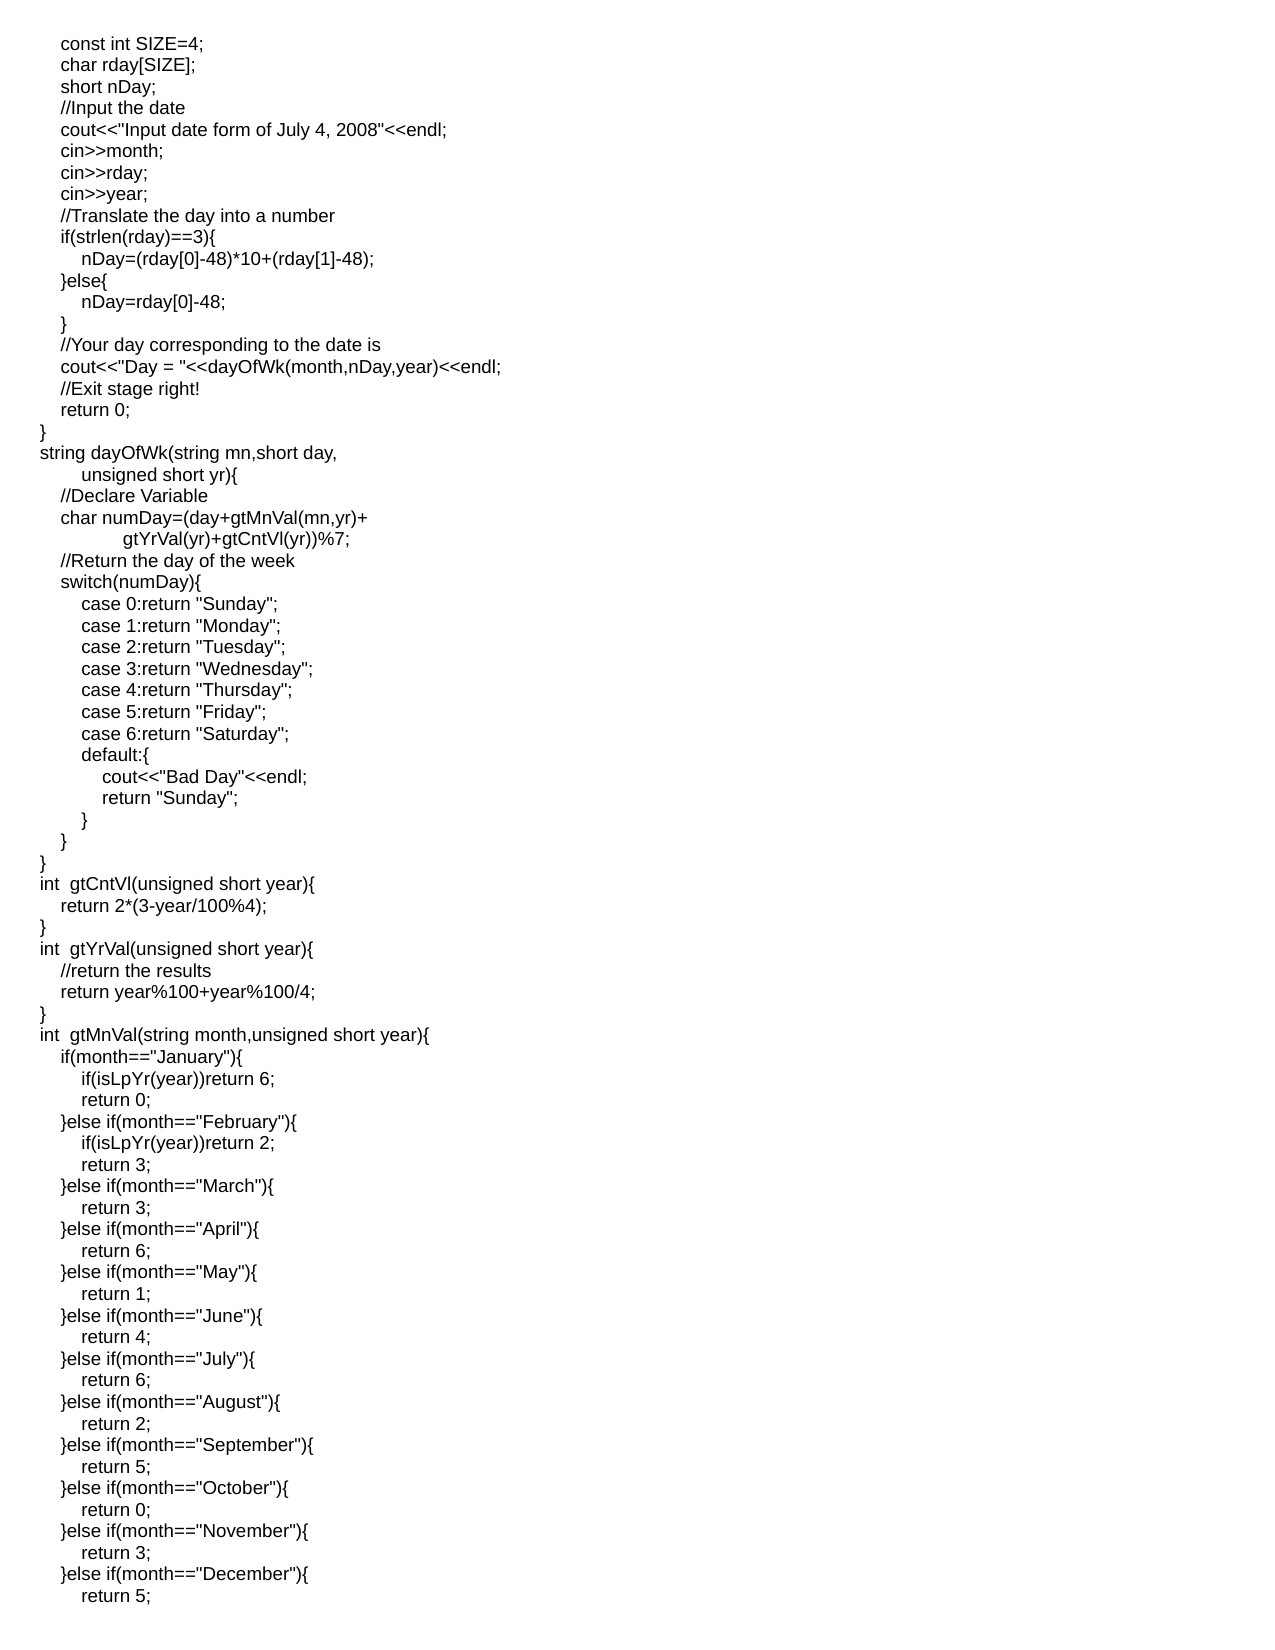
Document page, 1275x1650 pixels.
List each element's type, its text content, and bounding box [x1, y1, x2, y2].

text }else if(month=="December"){ [39, 1563, 1156, 1585]
text if(strlen(rday)==3){ [39, 226, 1156, 248]
text } [39, 1003, 1156, 1024]
text cin>>year; [39, 183, 1156, 205]
text cout<<"Day = "<<dayOfWk(month,nDay,year)<<endl; [39, 356, 1156, 377]
text cout<<"Bad Day"<<endl; [39, 765, 1156, 787]
text case 2:return "Tuesday"; [39, 636, 1156, 658]
text return 3; [39, 1197, 1156, 1218]
text const int SIZE=4; [39, 32, 1156, 54]
text return year%100+year%100/4; [39, 981, 1156, 1003]
text } [39, 916, 1156, 938]
text }else{ [39, 269, 1156, 291]
text }else if(month=="September"){ [39, 1434, 1156, 1455]
text return 0; [39, 1498, 1156, 1520]
text case 4:return "Thursday"; [39, 679, 1156, 701]
text case 6:return "Saturday"; [39, 722, 1156, 744]
text }else if(month=="March"){ [39, 1175, 1156, 1197]
text char numDay=(day+gtMnVal(mn,yr)+ [39, 507, 1156, 528]
text return 1; [39, 1283, 1156, 1304]
text cin>>month; [39, 140, 1156, 162]
text switch(numDay){ [39, 571, 1156, 593]
text return 5; [39, 1455, 1156, 1477]
text if(isLpYr(year))return 2; [39, 1132, 1156, 1153]
text default:{ [39, 744, 1156, 765]
text return 3; [39, 1153, 1156, 1175]
text //return the results [39, 959, 1156, 981]
text return 2*(3-year/100%4); [39, 895, 1156, 916]
text cout<<"Input date form of July 4, 2008"<<endl; [39, 118, 1156, 140]
text return 2; [39, 1412, 1156, 1434]
text //Input the date [39, 97, 1156, 118]
text } [39, 420, 1156, 442]
text case 0:return "Sunday"; [39, 593, 1156, 614]
text }else if(month=="June"){ [39, 1304, 1156, 1326]
text gtYrVal(yr)+gtCntVl(yr))%7; [39, 528, 1156, 550]
text //Exit stage right! [39, 377, 1156, 399]
text int gtMnVal(string month,unsigned short year){ [39, 1024, 1156, 1046]
text }else if(month=="October"){ [39, 1477, 1156, 1498]
text }else if(month=="November"){ [39, 1520, 1156, 1542]
text }else if(month=="May"){ [39, 1261, 1156, 1283]
text } [39, 830, 1156, 852]
text if(isLpYr(year))return 6; [39, 1067, 1156, 1089]
text } [39, 808, 1156, 830]
text short nDay; [39, 75, 1156, 97]
text cin>>rday; [39, 162, 1156, 183]
text }else if(month=="July"){ [39, 1348, 1156, 1369]
text }else if(month=="February"){ [39, 1110, 1156, 1132]
text return 3; [39, 1542, 1156, 1563]
text if(month=="January"){ [39, 1046, 1156, 1067]
text return 6; [39, 1369, 1156, 1391]
text case 3:return "Wednesday"; [39, 658, 1156, 679]
text string dayOfWk(string mn,short day, [39, 442, 1156, 463]
text char rday[SIZE]; [39, 54, 1156, 75]
text return "Sunday"; [39, 787, 1156, 808]
text return 5; [39, 1585, 1156, 1606]
text //Return the day of the week [39, 550, 1156, 571]
text } [39, 313, 1156, 334]
text //Declare Variable [39, 485, 1156, 507]
text //Translate the day into a number [39, 205, 1156, 226]
text return 6; [39, 1240, 1156, 1261]
text unsigned short yr){ [39, 463, 1156, 485]
text return 0; [39, 399, 1156, 420]
text } [39, 852, 1156, 873]
text case 1:return "Monday"; [39, 614, 1156, 636]
text int gtYrVal(unsigned short year){ [39, 938, 1156, 959]
text }else if(month=="April"){ [39, 1218, 1156, 1240]
text nDay=(rday[0]-48)*10+(rday[1]-48); [39, 248, 1156, 269]
text case 5:return "Friday"; [39, 701, 1156, 722]
text return 4; [39, 1326, 1156, 1348]
text return 0; [39, 1089, 1156, 1110]
text //Your day corresponding to the date is [39, 334, 1156, 356]
text int gtCntVl(unsigned short year){ [39, 873, 1156, 895]
text }else if(month=="August"){ [39, 1391, 1156, 1412]
text nDay=rday[0]-48; [39, 291, 1156, 313]
